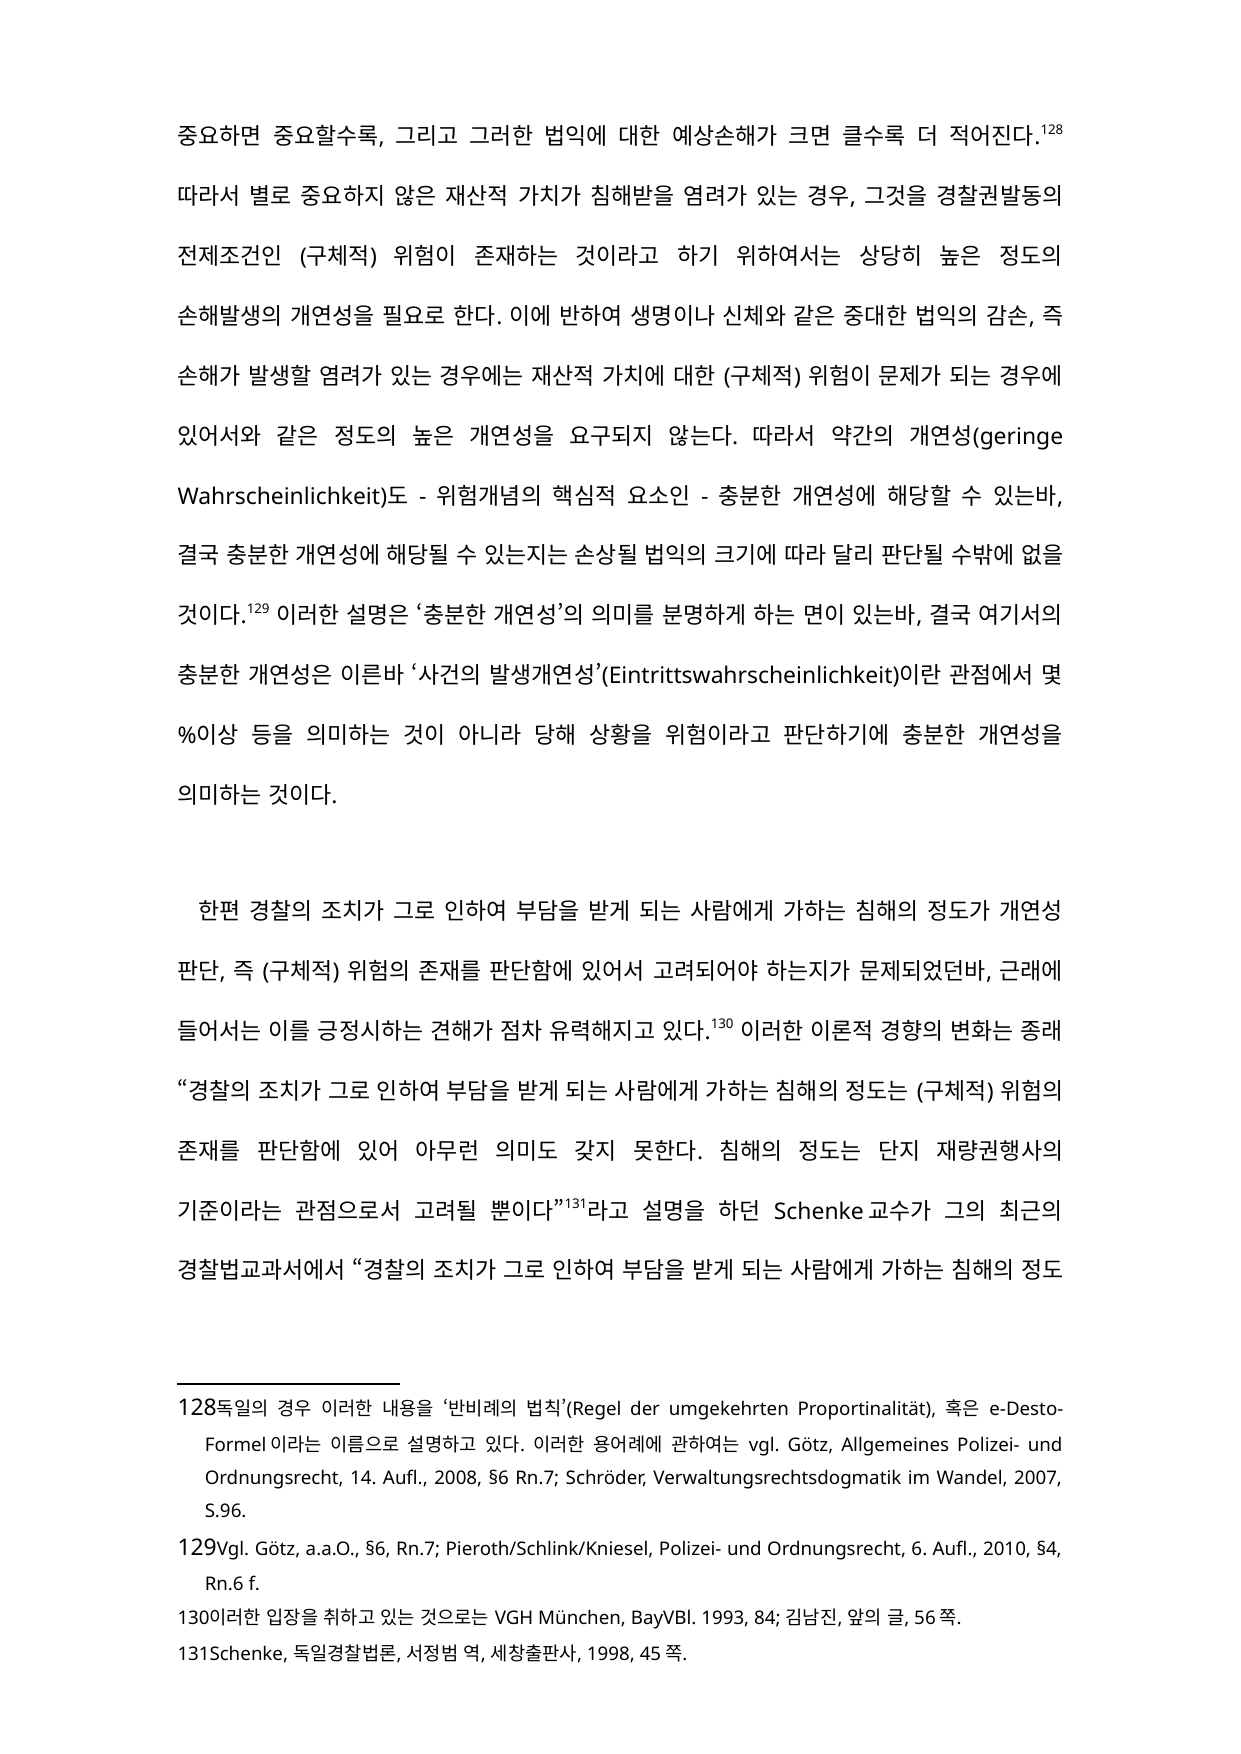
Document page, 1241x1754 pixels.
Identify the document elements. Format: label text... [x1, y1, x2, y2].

text 독일의 경우 이러한 내용을 ‘반비례의 법칙’(Regel der umgekehrten Proportinalität), 혹은 e-Desto-Formel이라는 이름으로 설명하고 있다. 이러한 용어례에 관하여는 vgl. Götz, Allgemeines Polizei- und Ordnungsrecht, 14. Aufl., 2008, §6 Rn.7; Schröder, Verwaltungsrechtsdogmatik im Wandel, 2007, S.96. [177, 1391, 1063, 1523]
text 한편 경찰의 조치가 그로 인하여 부담을 받게 되는 사람에게 가하는 침해의 정도가 개연성 판단, 즉 (구체적) 위험의 존재를 판단함에 있어서 고려되어야 하는지가 문제되었던바, 근래에 들어서는 이를 긍정시하는 견해가 점차 유력해지고 있다. 이러한 이론적 경향의 변화는 종래 “경찰의 조치가 그로 인하여 부담을 받게 되는 사람에게 가하는 침해의 정도는 (구체적) 위험의 존재를 판단함에 있어 아무런 의미도 갖지 못한다. 침해의 정도는 단지 재량권행사의 기준이라는 관점으로서 고려될 뿐이다”라고 설명을 하던 Schenke교수가 그의 최근의 경찰법교과서에서 “경찰의 조치가 그로 인하여 부담을 받게 되는 사람에게 가하는 침해의 정도 [177, 893, 1063, 1286]
text 중요하면 중요할수록, 그리고 그러한 법익에 대한 예상손해가 크면 클수록 더 적어진다. 따라서 별로 중요하지 않은 재산적 가치가 침해받을 염려가 있는 경우, 그것을 경찰권발동의 전제조건인 (구체적) 위험이 존재하는 것이라고 하기 위하여서는 상당히 높은 정도의 손해발생의 개연성을 필요로 한다. 이에 반하여 생명이나 신체와 같은 중대한 법익의 감손, 즉 손해가 발생할 염려가 있는 경우에는 재산적 가치에 대한 (구체적) 위험이 문제가 되는 경우에 있어서와 같은 정도의 높은 개연성을 요구되지 않는다. 따라서 약간의 개연성(geringe Wahrscheinlichkeit)도 - 위험개념의 핵심적 요소인 - 충분한 개연성에 해당할 수 있는바, 결국 충분한 개연성에 해당될 수 있는지는 손상될 법익의 크기에 따라 달리 판단될 수밖에 없을 것이다. 이러한 설명은 ‘충분한 개연성’의 의미를 분명하게 하는 면이 있는바, 결국 여기서의 충분한 개연성은 이른바 ‘사건의 발생개연성’(Eintrittswahrscheinlichkeit)이란 관점에서 몇 %이상 등을 의미하는 것이 아니라 당해 상황을 위험이라고 판단하기에 충분한 개연성을 의미하는 것이다. [177, 118, 1063, 810]
text 이러한 입장을 취하고 있는 것으로는 VGH München, BayVBl. 1993, 84; 김남진, 앞의 글, 56쪽. [177, 1603, 1063, 1630]
text Schenke, 독일경찰법론, 서정범 역, 세창출판사, 1998, 45쪽. [177, 1638, 1063, 1665]
text Vgl. Götz, a.a.O., §6, Rn.7; Pieroth/Schlink/Kniesel, Polizei- und Ordnungsrecht, 6. Aufl., 2010, §4, Rn.6 f. [177, 1531, 1063, 1595]
